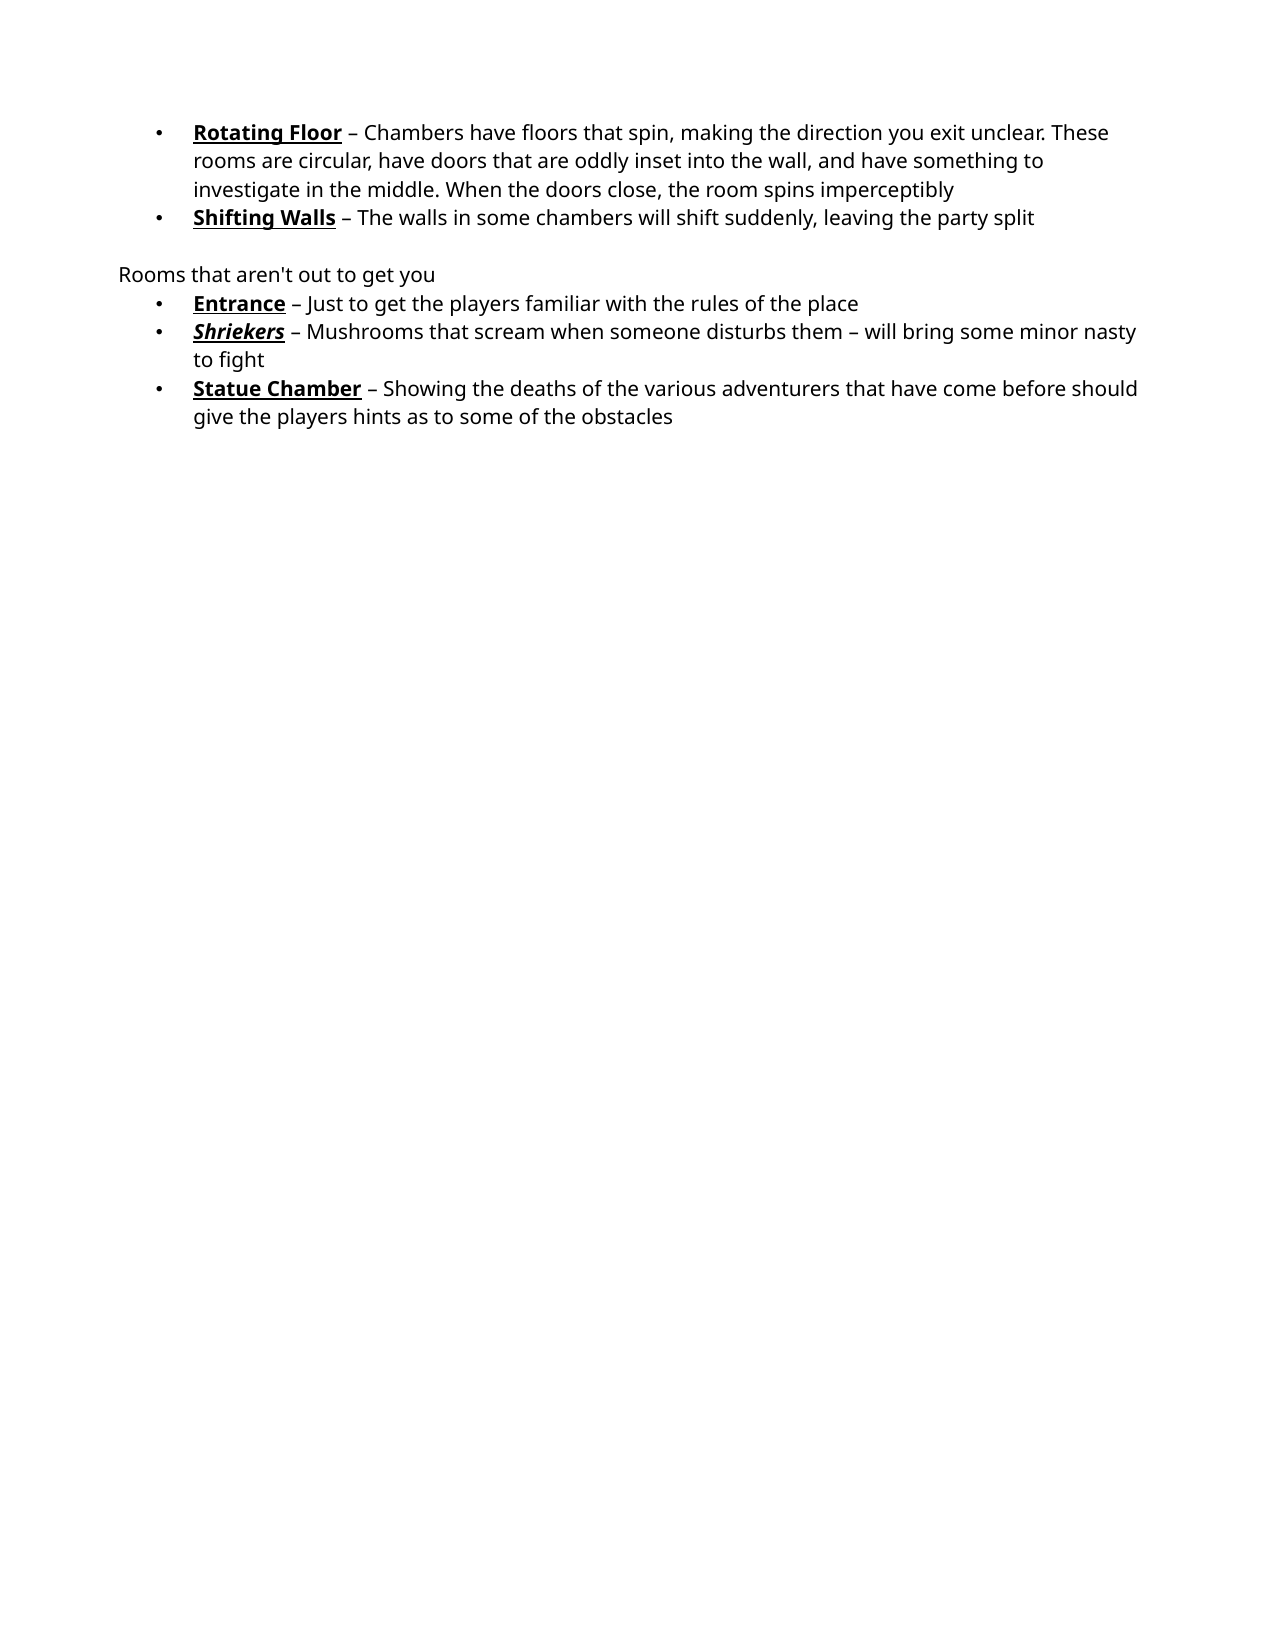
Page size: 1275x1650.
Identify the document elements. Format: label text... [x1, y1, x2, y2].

text Rooms that aren't out to get you [118, 260, 1157, 289]
list Rotating Floor – Chambers have floors that spin, making the direction you exit unclear. These rooms are circular, have doors that are oddly inset into the wall, and have something to investigate in the middle. When the doors close, the room spins imperceptibly [156, 118, 1157, 203]
list Shriekers – Mushrooms that scream when someone disturbs them – will bring some minor nasty to fight [156, 317, 1157, 374]
list Statue Chamber – Showing the deaths of the various adventurers that have come before should give the players hints as to some of the obstacles [156, 374, 1157, 431]
list Entrance – Just to get the players familiar with the rules of the place [156, 289, 1157, 317]
list Shifting Walls – The walls in some chambers will shift suddenly, leaving the party split [156, 203, 1157, 232]
